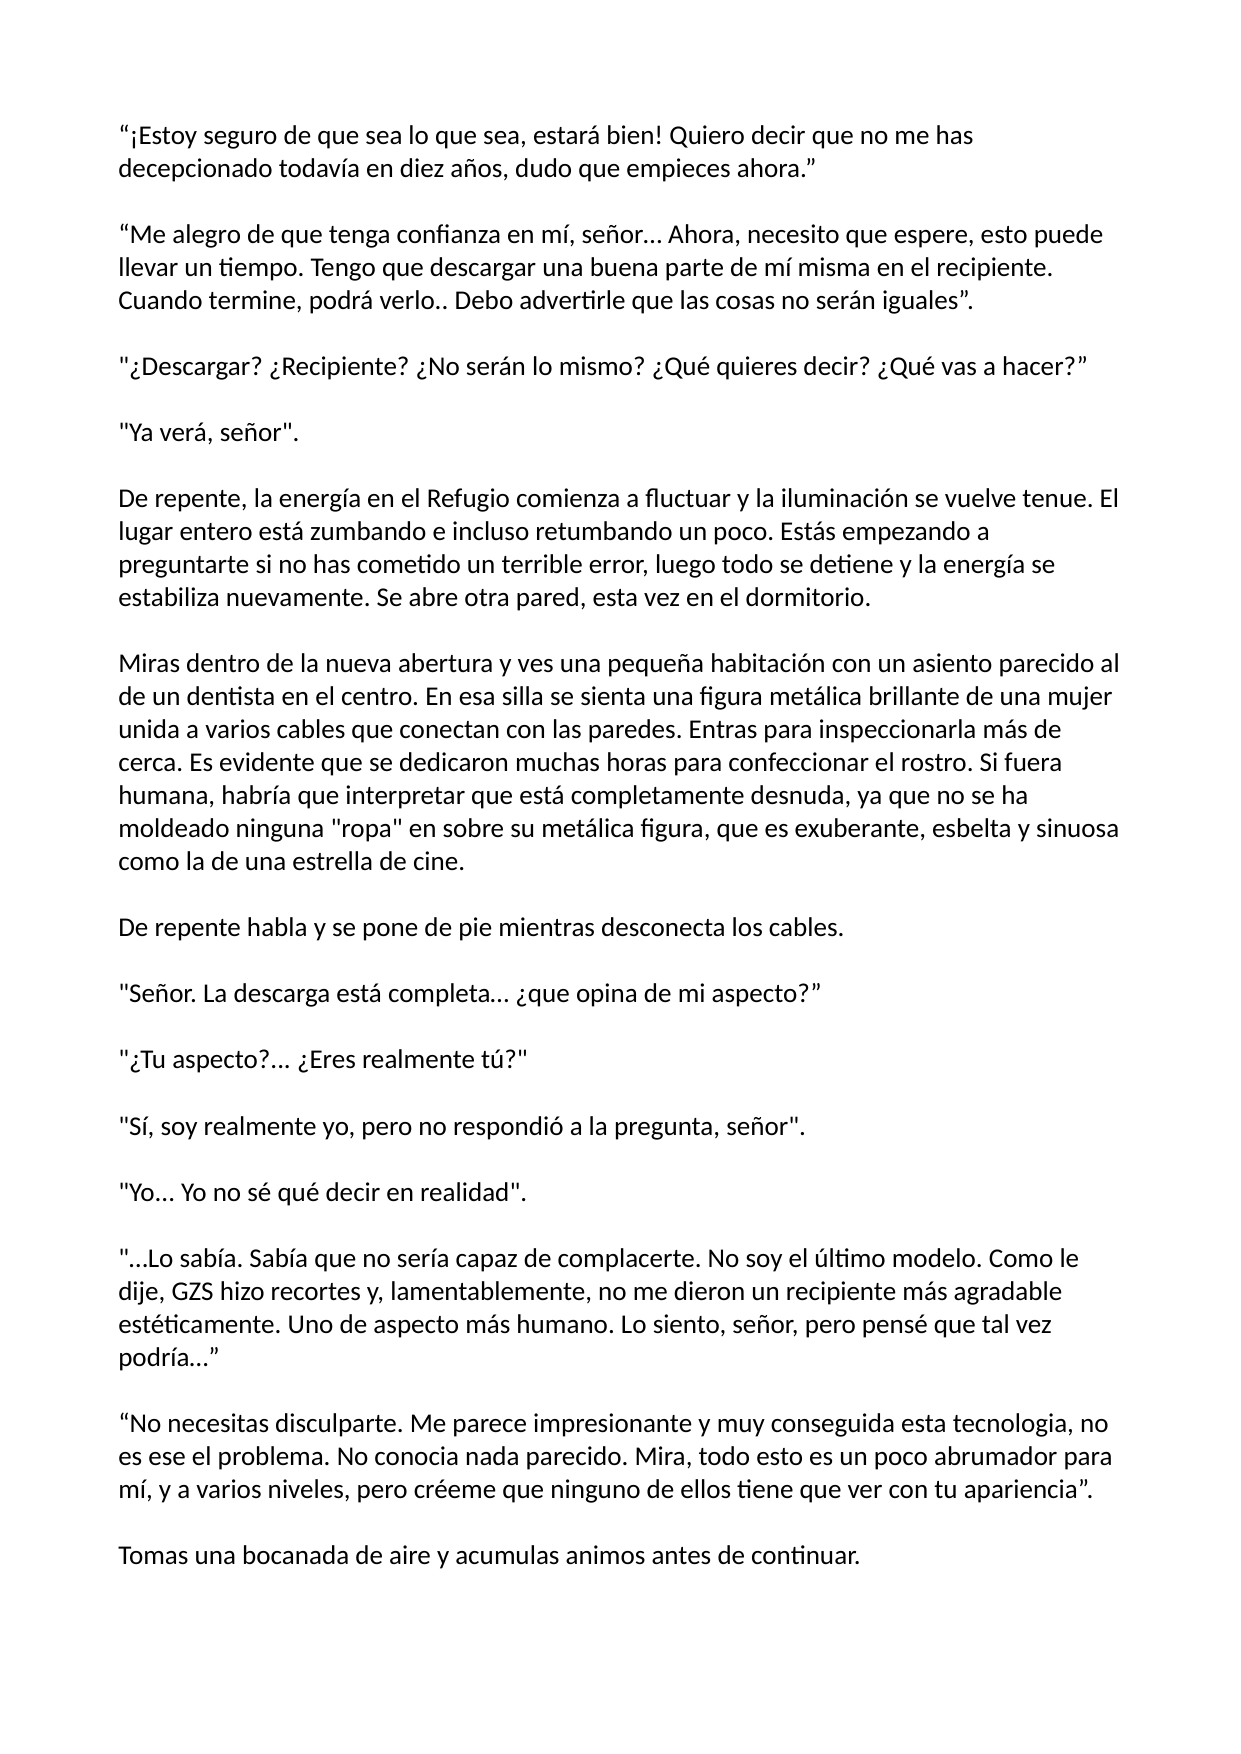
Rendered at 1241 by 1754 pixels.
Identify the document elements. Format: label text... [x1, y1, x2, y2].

text “¡Estoy seguro de que sea lo que sea, estará bien! Quiero decir que no me has decepcionado todavía en diez años, dudo que empieces ahora.” [118, 118, 1122, 184]
text "Yo... Yo no sé qué decir en realidad". [118, 1175, 1122, 1208]
text De repente habla y se pone de pie mientras desconecta los cables. [118, 911, 1122, 944]
text “Me alegro de que tenga confianza en mí, señor… Ahora, necesito que espere, esto puede llevar un tiempo. Tengo que descargar una buena parte de mí misma en el recipiente. Cuando termine, podrá verlo.. Debo advertirle que las cosas no serán iguales”. [118, 217, 1122, 316]
text "¿Tu aspecto?... ¿Eres realmente tú?" [118, 1043, 1122, 1076]
text "…Lo sabía. Sabía que no sería capaz de complacerte. No soy el último modelo. Como le dije, GZS hizo recortes y, lamentablemente, no me dieron un recipiente más agradable estéticamente. Uno de aspecto más humano. Lo siento, señor, pero pensé que tal vez podría…” [118, 1241, 1122, 1373]
text “No necesitas disculparte. Me parece impresionante y muy conseguida esta tecnologia, no es ese el problema. No conocia nada parecido. Mira, todo esto es un poco abrumador para mí, y a varios niveles, pero créeme que ninguno de ellos tiene que ver con tu apariencia”. [118, 1406, 1122, 1505]
text "Sí, soy realmente yo, pero no respondió a la pregunta, señor". [118, 1109, 1122, 1142]
text De repente, la energía en el Refugio comienza a fluctuar y la iluminación se vuelve tenue. El lugar entero está zumbando e incluso retumbando un poco. Estás empezando a preguntarte si no has cometido un terrible error, luego todo se detiene y la energía se estabiliza nuevamente. Se abre otra pared, esta vez en el dormitorio. [118, 481, 1122, 613]
text "¿Descargar? ¿Recipiente? ¿No serán lo mismo? ¿Qué quieres decir? ¿Qué vas a hacer?” [118, 349, 1122, 382]
text Tomas una bocanada de aire y acumulas animos antes de continuar. [118, 1538, 1122, 1571]
text "Ya verá, señor". [118, 415, 1122, 448]
text Miras dentro de la nueva abertura y ves una pequeña habitación con un asiento parecido al de un dentista en el centro. En esa silla se sienta una figura metálica brillante de una mujer unida a varios cables que conectan con las paredes. Entras para inspeccionarla más de cerca. Es evidente que se dedicaron muchas horas para confeccionar el rostro. Si fuera humana, habría que interpretar que está completamente desnuda, ya que no se ha moldeado ninguna "ropa" en sobre su metálica figura, que es exuberante, esbelta y sinuosa como la de una estrella de cine. [118, 646, 1122, 878]
text "Señor. La descarga está completa… ¿que opina de mi aspecto?” [118, 977, 1122, 1010]
